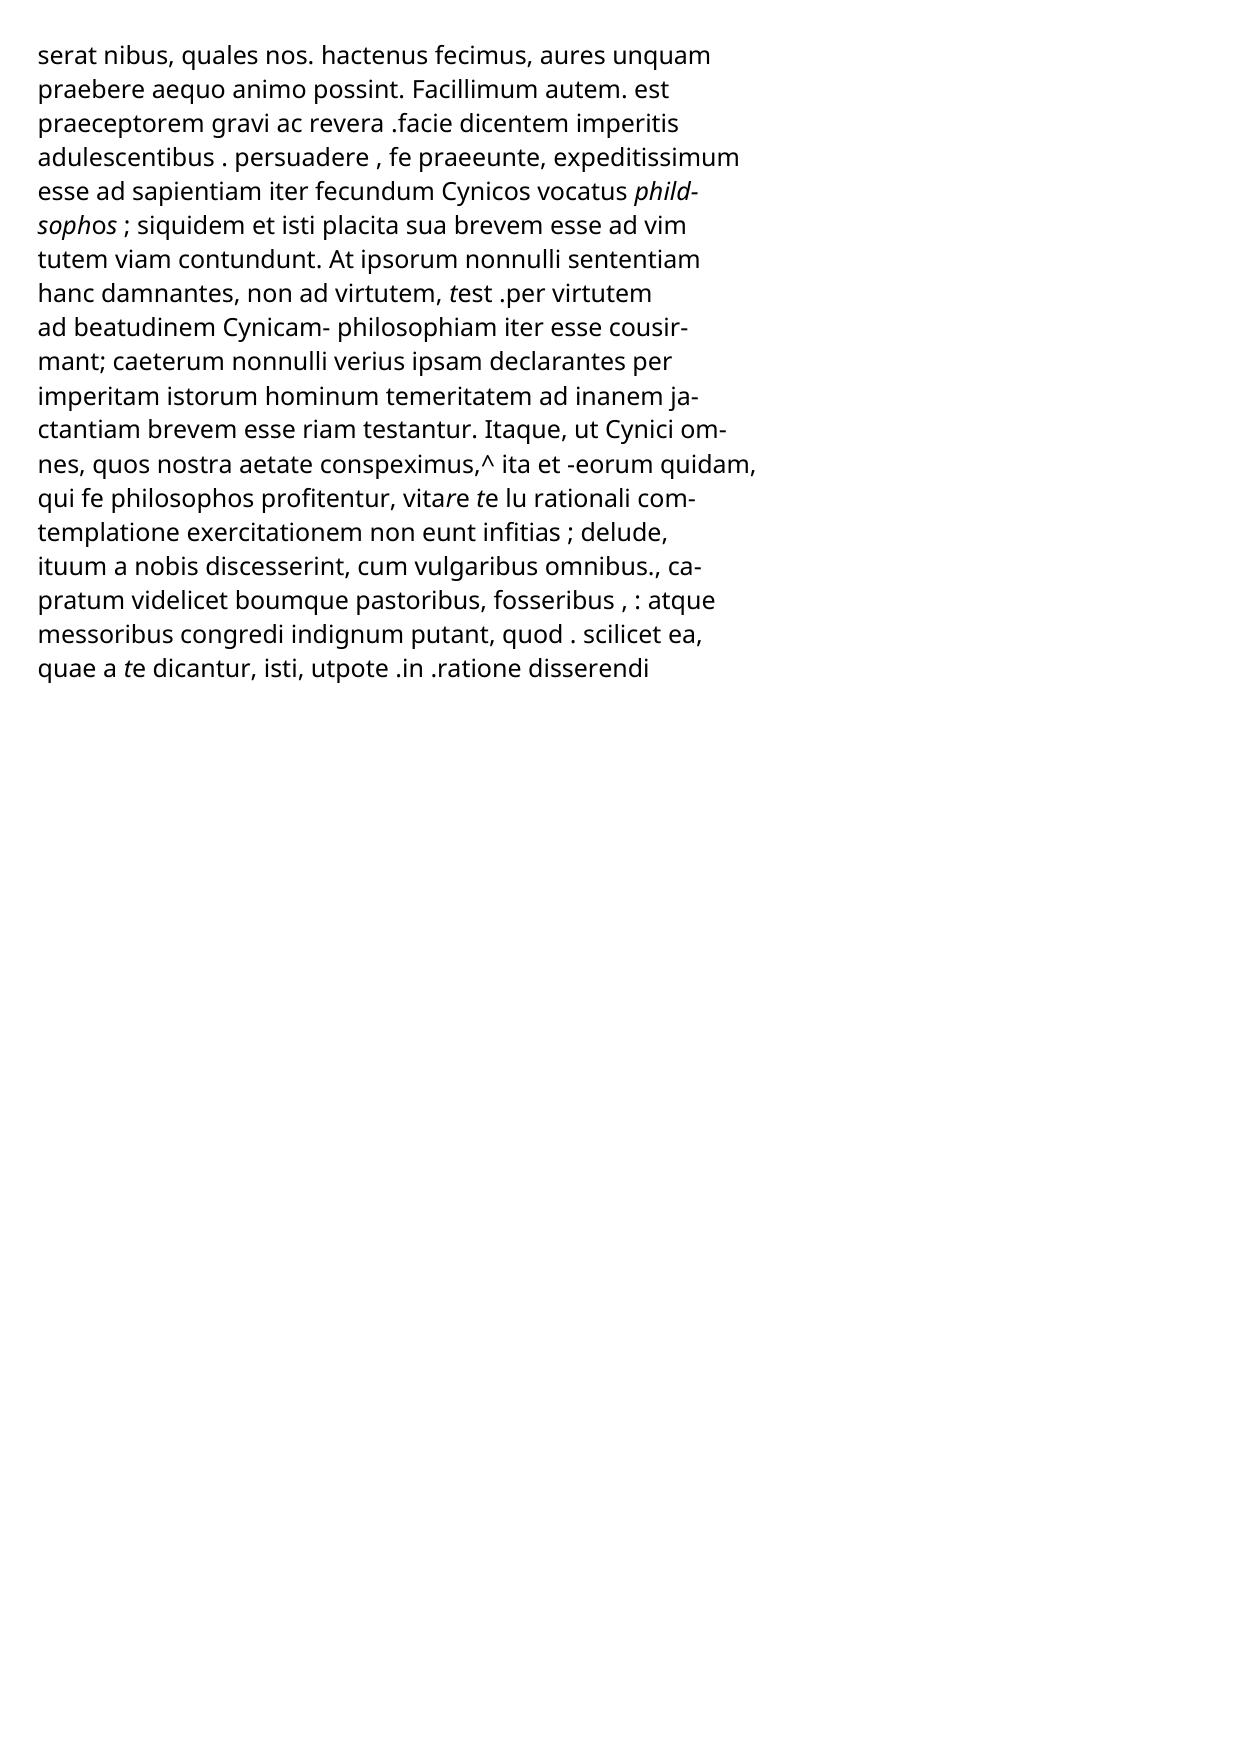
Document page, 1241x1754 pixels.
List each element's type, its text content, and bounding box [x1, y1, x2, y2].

text serat nibus, quales nos. hactenus fecimus, aures unquam praebere aequo animo possint. Facillimum autem. est praeceptorem gravi ac revera .facie dicentem imperitis adulescentibus . persuadere , fe praeeunte, expeditissimum esse ad sapientiam iter fecundum Cynicos vocatus phild- sophos ; siquidem et isti placita sua brevem esse ad vim tutem viam contundunt. At ipsorum nonnulli sententiam hanc damnantes, non ad virtutem, test .per virtutem ad beatudinem Cynicam- philosophiam iter esse cousir- mant; caeterum nonnulli verius ipsam declarantes per imperitam istorum hominum temeritatem ad inanem ja- ctantiam brevem esse riam testantur. Itaque, ut Cynici om- nes, quos nostra aetate conspeximus,^ ita et -eorum quidam, qui fe philosophos profitentur, vitare te lu rationali com- templatione exercitationem non eunt infitias ; delude, ituum a nobis discesserint, cum vulgaribus omnibus., ca- pratum videlicet boumque pastoribus, fosseribus , : atque messoribus congredi indignum putant, quod . scilicet ea, quae a te dicantur, isti, utpote .in .ratione disserendi [37, 37, 1203, 685]
